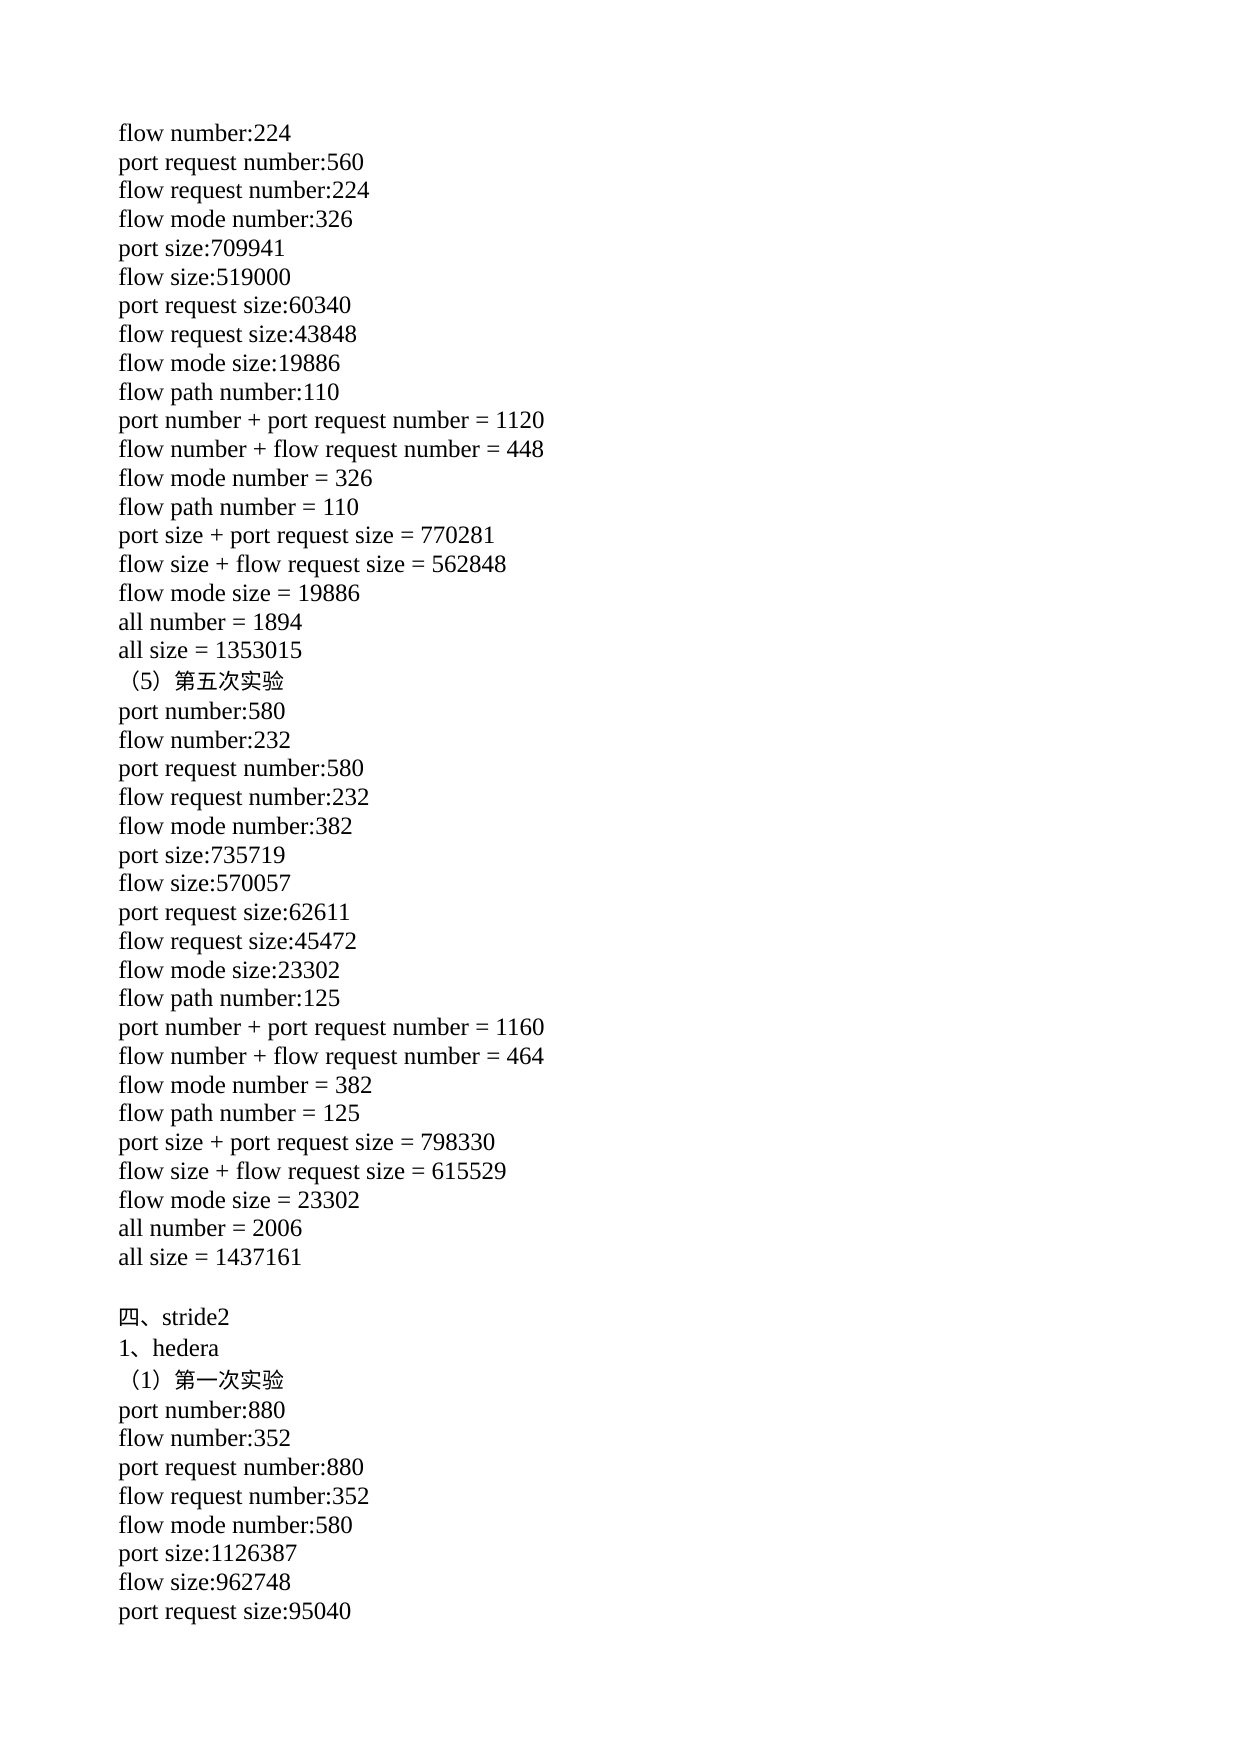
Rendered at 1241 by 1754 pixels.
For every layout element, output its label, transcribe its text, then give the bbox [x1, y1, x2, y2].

text port request size:95040 [118, 1596, 1122, 1625]
text port number:580 [118, 696, 1122, 725]
text flow path number = 125 [118, 1098, 1122, 1127]
text port size + port request size = 798330 [118, 1127, 1122, 1156]
text 1、hedera [118, 1331, 1122, 1363]
text flow mode number:580 [118, 1510, 1122, 1538]
text flow request size:43848 [118, 319, 1122, 348]
text flow request number:224 [118, 176, 1122, 204]
text port request number:880 [118, 1452, 1122, 1481]
text port number:880 [118, 1395, 1122, 1423]
text flow request number:352 [118, 1481, 1122, 1510]
text port size:735719 [118, 840, 1122, 868]
text flow size + flow request size = 615529 [118, 1156, 1122, 1185]
text flow request size:45472 [118, 926, 1122, 955]
text flow mode number = 382 [118, 1070, 1122, 1098]
text （1）第一次实验 [118, 1363, 1122, 1395]
text flow mode size = 23302 [118, 1185, 1122, 1213]
text flow number:224 [118, 118, 1122, 147]
text port request number:580 [118, 753, 1122, 782]
text all size = 1437161 [118, 1242, 1122, 1271]
text flow number + flow request number = 448 [118, 434, 1122, 463]
text flow size:962748 [118, 1567, 1122, 1596]
text all size = 1353015 [118, 636, 1122, 664]
text flow mode number = 326 [118, 463, 1122, 492]
text port request size:62611 [118, 897, 1122, 926]
text flow number:232 [118, 725, 1122, 753]
text port size:1126387 [118, 1538, 1122, 1567]
text flow size:570057 [118, 868, 1122, 897]
text flow path number:125 [118, 983, 1122, 1012]
text port size:709941 [118, 233, 1122, 262]
text all number = 1894 [118, 607, 1122, 636]
text 四、stride2 [118, 1300, 1122, 1331]
text flow size + flow request size = 562848 [118, 549, 1122, 578]
text port number + port request number = 1160 [118, 1012, 1122, 1041]
text flow mode size:23302 [118, 955, 1122, 983]
text port size + port request size = 770281 [118, 521, 1122, 549]
text flow mode number:326 [118, 204, 1122, 233]
text port request number:560 [118, 147, 1122, 176]
text all number = 2006 [118, 1213, 1122, 1242]
text flow number + flow request number = 464 [118, 1041, 1122, 1070]
text （5）第五次实验 [118, 664, 1122, 696]
text flow request number:232 [118, 782, 1122, 811]
text flow path number:110 [118, 377, 1122, 406]
text flow size:519000 [118, 262, 1122, 291]
text flow mode size:19886 [118, 348, 1122, 377]
text port number + port request number = 1120 [118, 406, 1122, 434]
text port request size:60340 [118, 291, 1122, 319]
text flow number:352 [118, 1423, 1122, 1452]
text flow mode number:382 [118, 811, 1122, 840]
text flow path number = 110 [118, 492, 1122, 521]
text flow mode size = 19886 [118, 578, 1122, 607]
